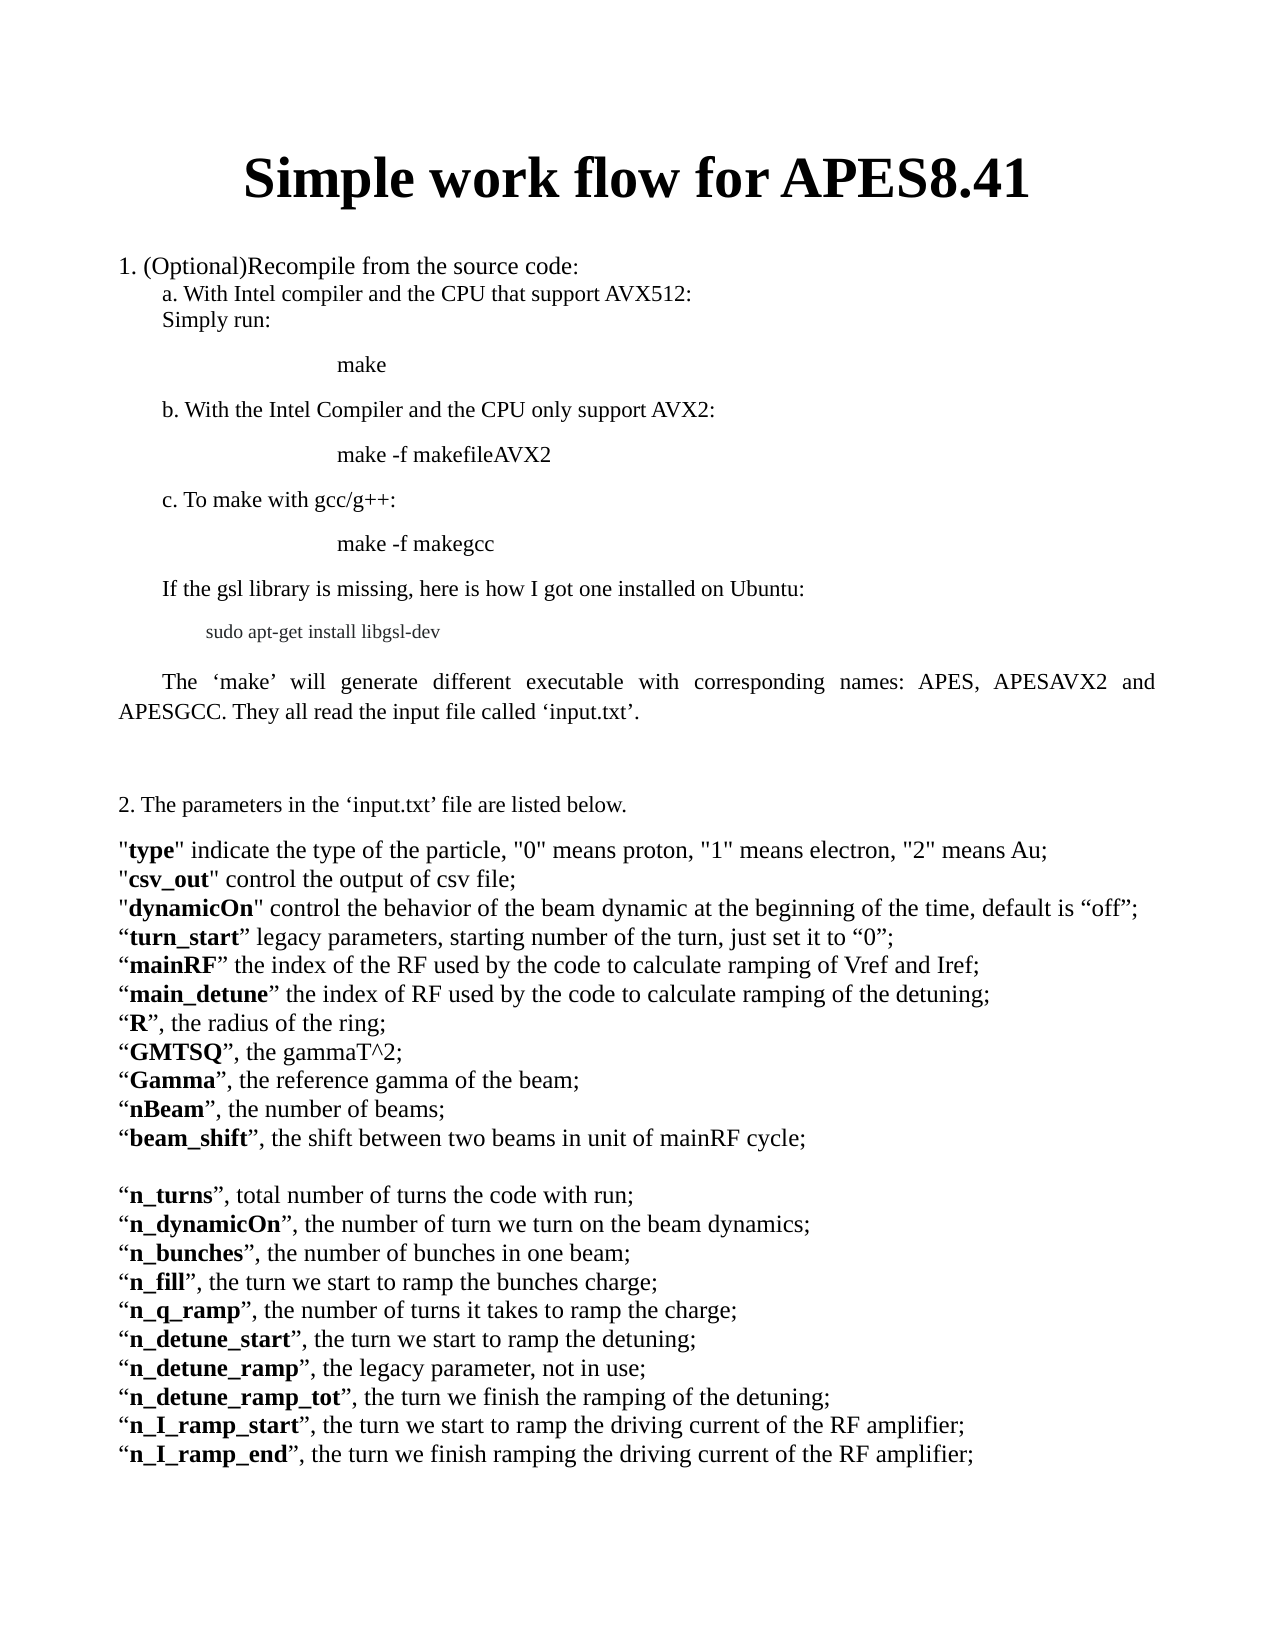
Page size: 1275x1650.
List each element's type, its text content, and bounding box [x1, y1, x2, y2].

text make [293, 351, 1157, 378]
text “n_I_ramp_start”, the turn we start to ramp the driving current of the RF amplifier; [118, 1411, 1157, 1439]
text Simply run: [118, 307, 1157, 333]
text “turn_start” legacy parameters, starting number of the turn, just set it to “0”; [118, 922, 1157, 951]
text “GMTSQ”, the gammaT^2; [118, 1037, 1157, 1066]
text “n_I_ramp_end”, the turn we finish ramping the driving current of the RF amplifier; [118, 1439, 1157, 1468]
text 1. (Optional)Recompile from the source code: [118, 251, 1157, 280]
text “beam_shift”, the shift between two beams in unit of mainRF cycle; [118, 1123, 1157, 1152]
text “n_turns”, total number of turns the code with run; [118, 1181, 1157, 1209]
text “n_detune_ramp_tot”, the turn we finish the ramping of the detuning; [118, 1382, 1157, 1411]
text c. To make with gcc/g++: [162, 486, 1157, 512]
text "type" indicate the type of the particle, "0" means proton, "1" means electron, "2" means Au; [118, 836, 1157, 864]
text 2. The parameters in the ‘input.txt’ file are listed below. [118, 791, 1157, 817]
text “n_detune_ramp”, the legacy parameter, not in use; [118, 1353, 1157, 1382]
text “mainRF” the index of the RF used by the code to calculate ramping of Vref and Iref; [118, 951, 1157, 979]
text make -f makegcc [293, 531, 1157, 557]
text If the gsl library is missing, here is how I got one installed on Ubuntu: [118, 575, 1157, 602]
title Simple work flow for APES8.41 [118, 143, 1157, 210]
text “n_dynamicOn”, the number of turn we turn on the beam dynamics; [118, 1209, 1157, 1238]
text “n_detune_start”, the turn we start to ramp the detuning; [118, 1324, 1157, 1353]
text b. With the Intel Compiler and the CPU only support AVX2: [162, 396, 1157, 422]
text "csv_out" control the output of csv file; [118, 864, 1157, 893]
text “n_fill”, the turn we start to ramp the bunches charge; [118, 1267, 1157, 1296]
text “n_q_ramp”, the number of turns it takes to ramp the charge; [118, 1296, 1157, 1324]
text sudo apt-get install libgsl-dev [118, 620, 1157, 643]
text “Gamma”, the reference gamma of the beam; [118, 1066, 1157, 1094]
text “R”, the radius of the ring; [118, 1008, 1157, 1037]
text The ‘make’ will generate different executable with corresponding names: APES, APESAVX2 and APESGCC. They all read the input file called ‘input.txt’. [118, 668, 1157, 725]
text “nBeam”, the number of beams; [118, 1094, 1157, 1123]
text "dynamicOn" control the behavior of the beam dynamic at the beginning of the time, default is “off”; [118, 893, 1157, 922]
text “main_detune” the index of RF used by the code to calculate ramping of the detuning; [118, 979, 1157, 1008]
text “n_bunches”, the number of bunches in one beam; [118, 1238, 1157, 1267]
text make -f makefileAVX2 [293, 441, 1157, 467]
text a. With Intel compiler and the CPU that support AVX512: [118, 280, 1157, 307]
